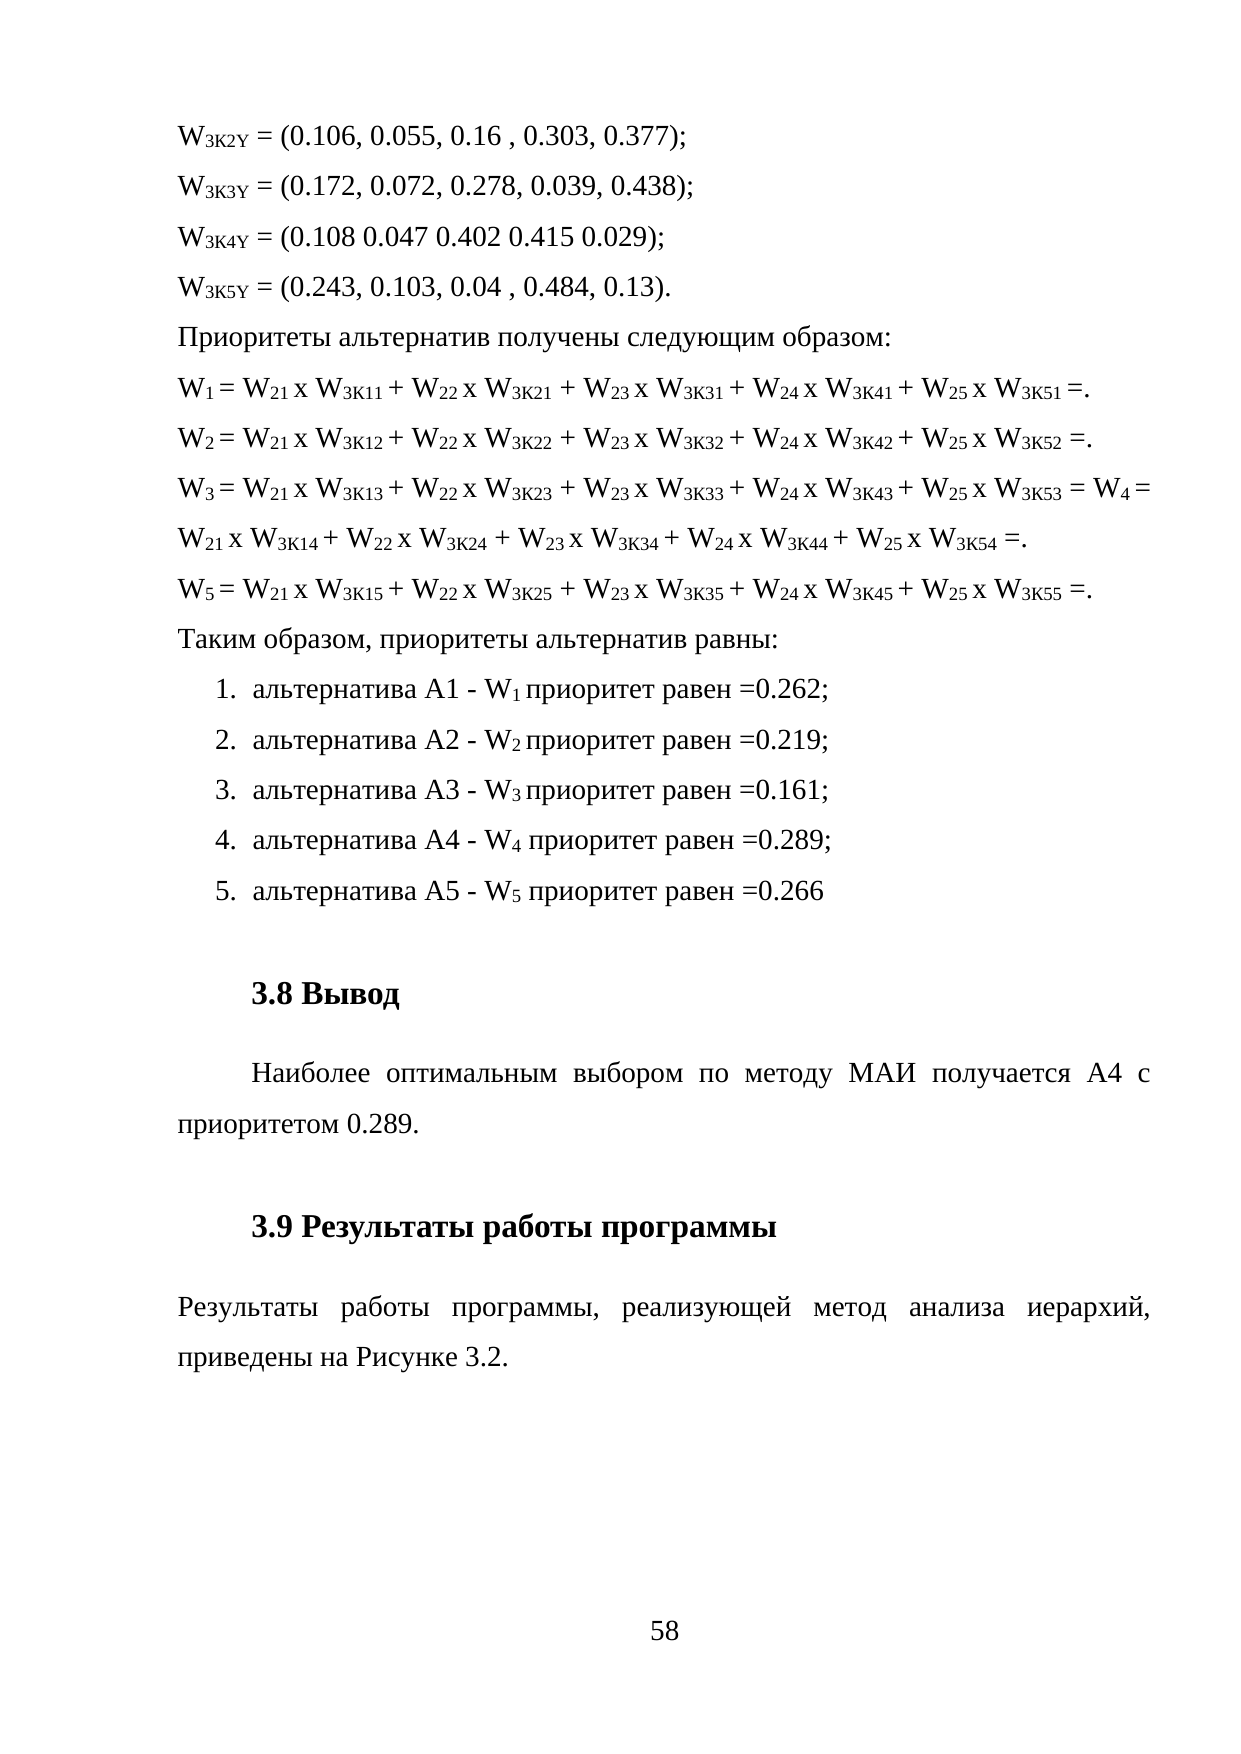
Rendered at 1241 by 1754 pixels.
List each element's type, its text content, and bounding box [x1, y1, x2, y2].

text W5 = W21 х W3К15 + W22 х W3К25 + W23 х W3К35 + W24 х W3К45 + W25 х W3К55 =. [177, 571, 1152, 604]
text W1 = W21 х W3К11 + W22 х W3К21 + W23 х W3К31 + W24 х W3К41 + W25 х W3К51 =. [177, 370, 1152, 403]
text Результаты работы программы, реализующей метод анализа иерархий, приведены на Рисунке 3.2. [177, 1289, 1152, 1373]
text Приоритеты альтернатив получены следующим образом: [177, 319, 1152, 353]
text Таким образом, приоритеты альтернатив равны: [177, 621, 1152, 655]
subtitle 3.8 Вывод [177, 973, 1152, 1011]
list альтернатива А2 - W2 приоритет равен =0.219; [215, 722, 1152, 755]
text W3К2Y = (0.106, 0.055, 0.16 , 0.303, 0.377); [177, 118, 1152, 152]
text W3К5Y = (0.243, 0.103, 0.04 , 0.484, 0.13). [177, 269, 1152, 303]
text W3К3Y = (0.172, 0.072, 0.278, 0.039, 0.438); [177, 168, 1152, 202]
text W3К4Y = (0.108 0.047 0.402 0.415 0.029); [177, 219, 1152, 252]
text W3 = W21 х W3К13 + W22 х W3К23 + W23 х W3К33 + W24 х W3К43 + W25 х W3К53 = W4 = W21 х W3К14 + W22 х W3К24 + W23 х W3К34 + W24 х W3К44 + W25 х W3К54 =. [177, 470, 1152, 554]
text W2 = W21 х W3К12 + W22 х W3К22 + W23 х W3К32 + W24 х W3К42 + W25 х W3К52 =. [177, 420, 1152, 453]
list альтернатива А1 - W1 приоритет равен =0.262; [215, 672, 1152, 705]
subtitle 3.9 Результаты работы программы [177, 1206, 1152, 1244]
list альтернатива А3 - W3 приоритет равен =0.161; [215, 772, 1152, 806]
list альтернатива А5 - W5 приоритет равен =0.266 [215, 873, 1152, 906]
list альтернатива А4 - W4 приоритет равен =0.289; [215, 822, 1152, 856]
text Наиболее оптимальным выбором по методу МАИ получается А4 с приоритетом 0.289. [177, 1056, 1152, 1139]
